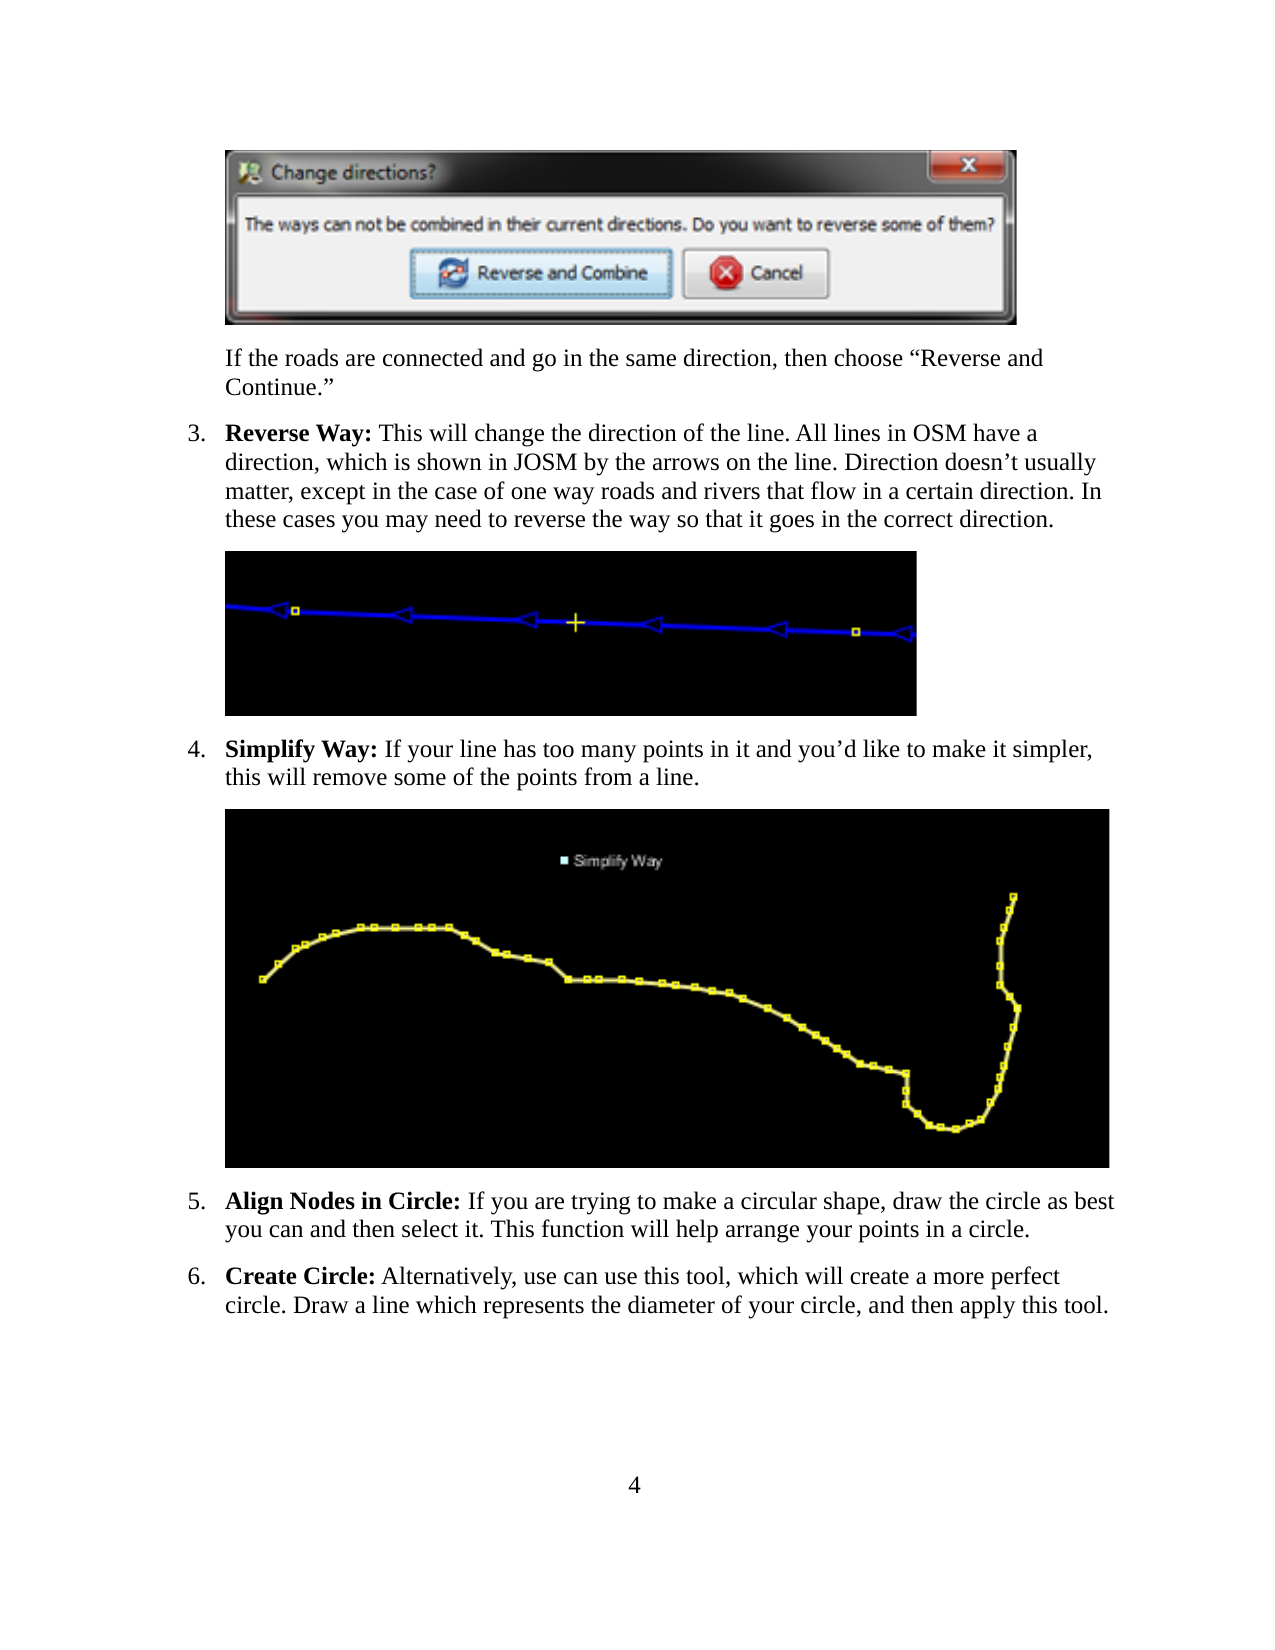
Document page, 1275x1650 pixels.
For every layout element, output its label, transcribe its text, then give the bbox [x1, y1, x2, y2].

picture [225, 150, 1017, 325]
list Create Circle: Alternatively, use can use this tool, which will create a more perfect circle. Draw a line which represents the diameter of your circle, and then apply this tool. [187, 1261, 1125, 1319]
picture [225, 809, 1110, 1168]
picture [225, 551, 917, 716]
list Simplify Way: If your line has too many points in it and you’d like to make it simpler, this will remove some of the points from a line. [187, 734, 1125, 791]
list If the roads are connected and go in the same direction, then choose “Reverse and Continue.” [187, 343, 1125, 400]
list Reverse Way: This will change the direction of the line. All lines in OSM have a direction, which is shown in JOSM by the arrows on the line. Direction doesn’t usually matter, except in the case of one way roads and rivers that flow in a certain direction. In these cases you may need to reverse the way so that it goes in the correct direction. [187, 418, 1125, 533]
list Align Nodes in Circle: If you are trying to make a circular shape, draw the circle as best you can and then select it. This function will help arrange your points in a circle. [187, 1186, 1125, 1243]
